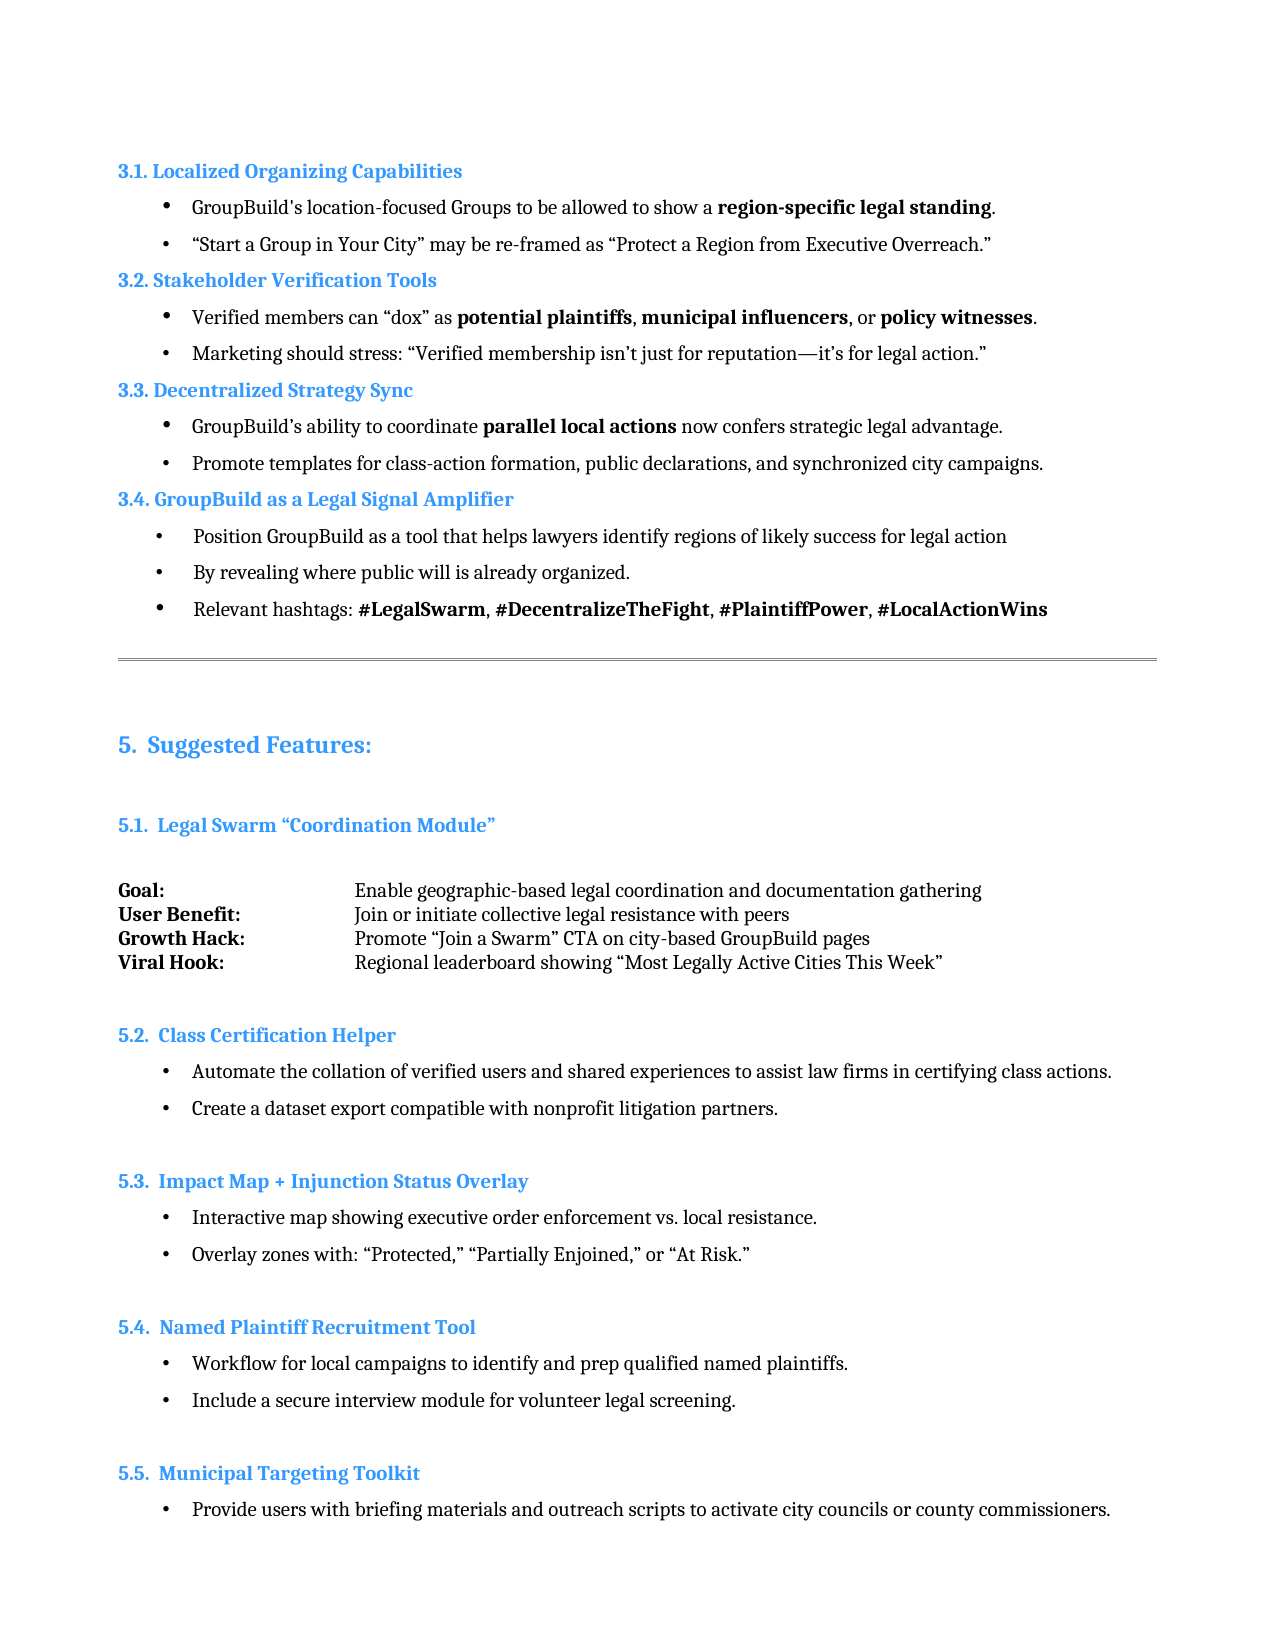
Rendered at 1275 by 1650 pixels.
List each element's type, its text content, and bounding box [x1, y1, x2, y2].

list Marketing should stress: “Verified membership isn’t just for reputation—it’s for legal action.” [162, 342, 1157, 366]
list Include a secure interview module for volunteer legal screening. [162, 1388, 1157, 1412]
list GroupBuild’s ability to coordinate parallel local actions now confers strategic legal advantage. [162, 415, 1157, 439]
list Create a dataset export compatible with nonprofit litigation partners. [162, 1097, 1157, 1121]
list Overlay zones with: “Protected,” “Partially Enjoined,” or “At Risk.” [162, 1242, 1157, 1266]
list “Start a Group in Your City” may be re-framed as “Protect a Region from Executive Overreach.” [162, 232, 1157, 256]
list Promote templates for class-action formation, public declarations, and synchronized city campaigns. [162, 452, 1157, 476]
text 3.1. Localized Organizing Capabilities [118, 159, 1157, 183]
list Position GroupBuild as a tool that helps lawyers identify regions of likely success for legal action [156, 524, 1157, 548]
text 5.4. Named Plaintiff Recruitment Tool [118, 1315, 1157, 1339]
text 5. Suggested Features: [118, 731, 1157, 760]
text 3.4. GroupBuild as a Legal Signal Amplifier [118, 488, 1157, 512]
text 5.2. Class Certification Helper [118, 1024, 1157, 1048]
list Verified members can “dox” as potential plaintiffs, municipal influencers, or policy witnesses. [162, 305, 1157, 329]
text 5.5. Municipal Targeting Toolkit [118, 1461, 1157, 1485]
text 5.1. Legal Swarm “Coordination Module” [118, 814, 1157, 866]
list GroupBuild's location-focused Groups to be allowed to show a region-specific legal standing. [162, 196, 1157, 220]
list Automate the collation of verified users and shared experiences to assist law firms in certifying class actions. [162, 1060, 1157, 1084]
list By revealing where public will is already organized. [156, 561, 1157, 585]
text 3.3. Decentralized Strategy Sync [118, 378, 1157, 402]
list Provide users with briefing materials and outreach scripts to activate city councils or county commissioners. [162, 1498, 1157, 1522]
text Goal: Enable geographic-based legal coordination and documentation gathering User Benefit: Join or initiate collective legal resistance with peers Growth Hack: Promote “Join a Swarm” CTA on city-based GroupBuild pages Viral Hook: Regional leaderboard showing “Most Legally Active Cities This Week” [118, 879, 1157, 975]
text 3.2. Stakeholder Verification Tools [118, 269, 1157, 293]
list Relevant hashtags: #LegalSwarm, #DecentralizeTheFight, #PlaintiffPower, #LocalActionWins [156, 597, 1157, 622]
text 5.3. Impact Map + Injunction Status Overlay [118, 1169, 1157, 1193]
list Interactive map showing executive order enforcement vs. local resistance. [162, 1206, 1157, 1230]
list Workflow for local campaigns to identify and prep qualified named plaintiffs. [162, 1352, 1157, 1376]
